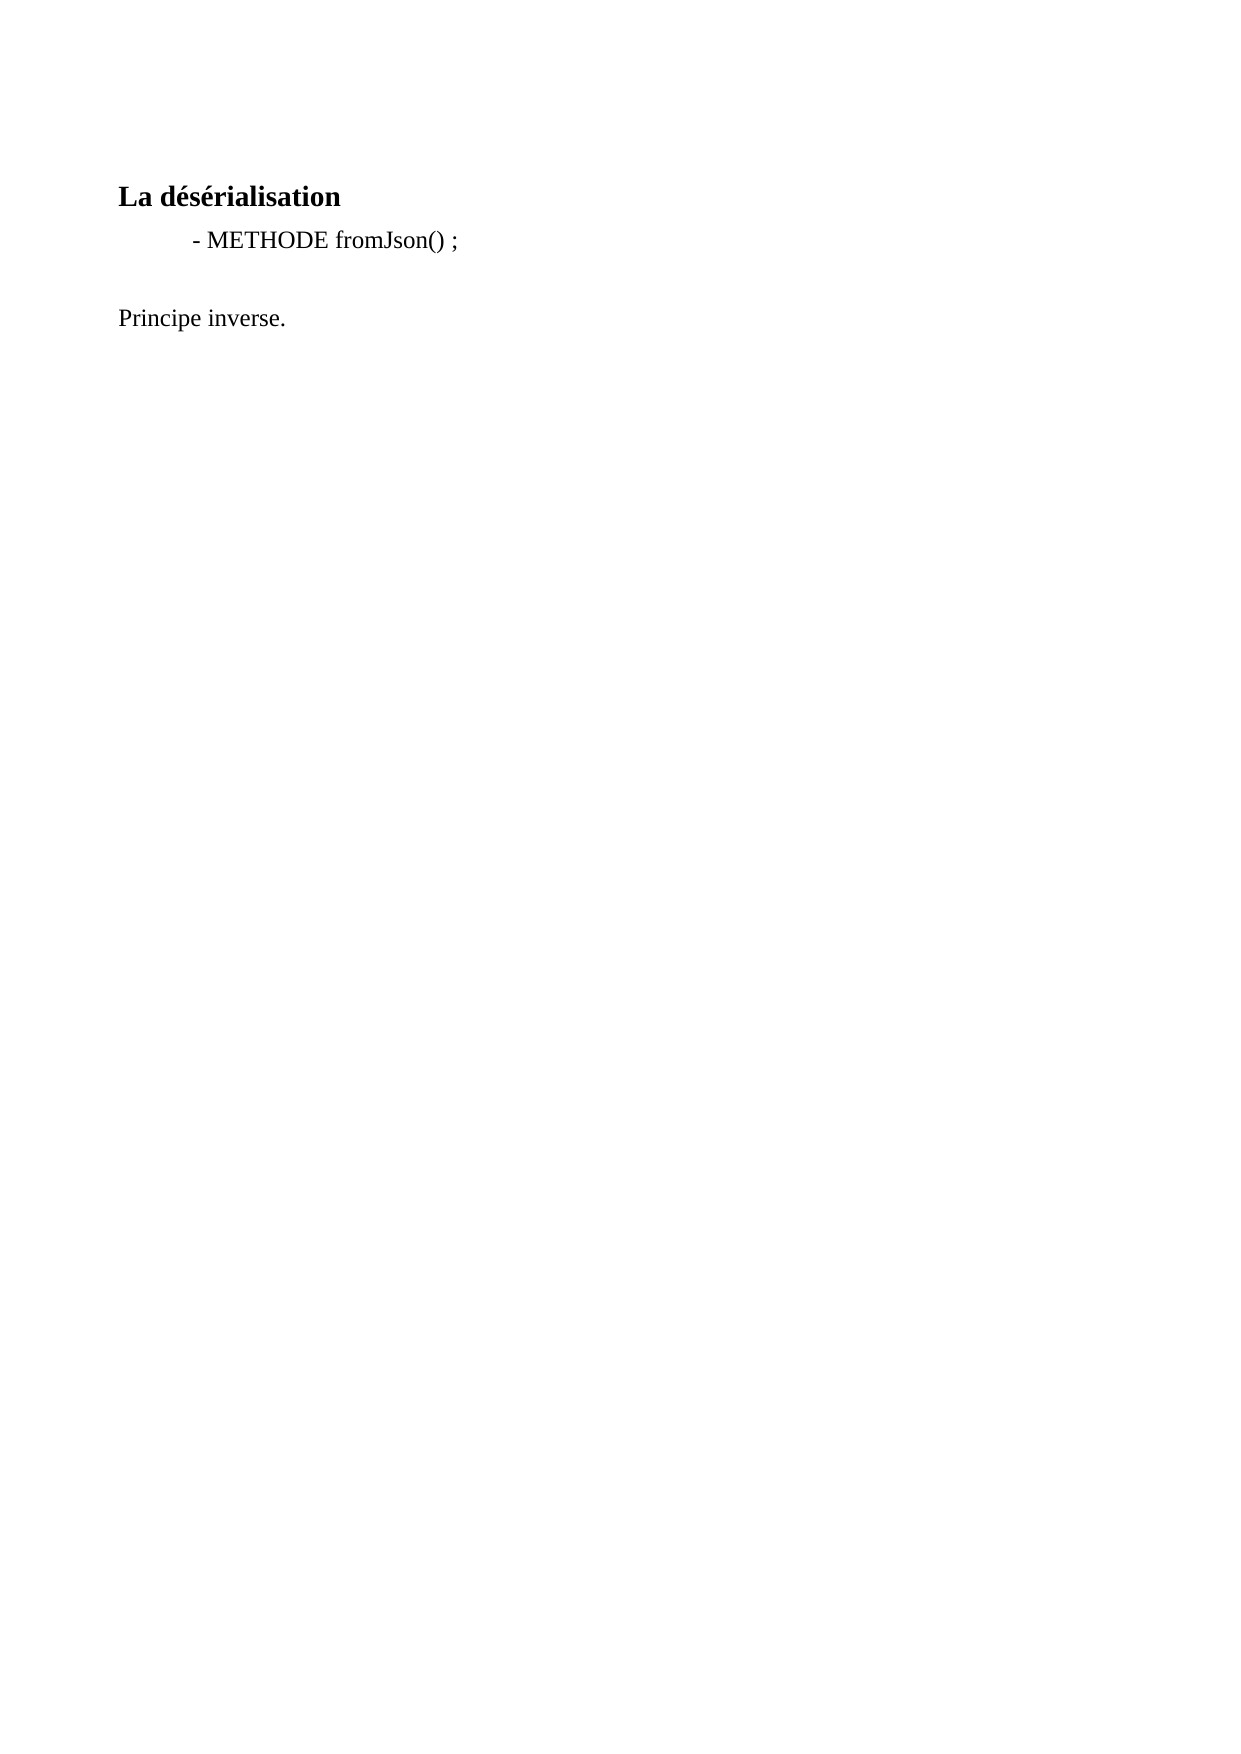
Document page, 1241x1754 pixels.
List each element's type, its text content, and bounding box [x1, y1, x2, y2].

text - METHODE fromJson() ; [118, 225, 1122, 254]
text Principe inverse. [118, 303, 1122, 332]
subtitle La désérialisation [118, 179, 1122, 213]
